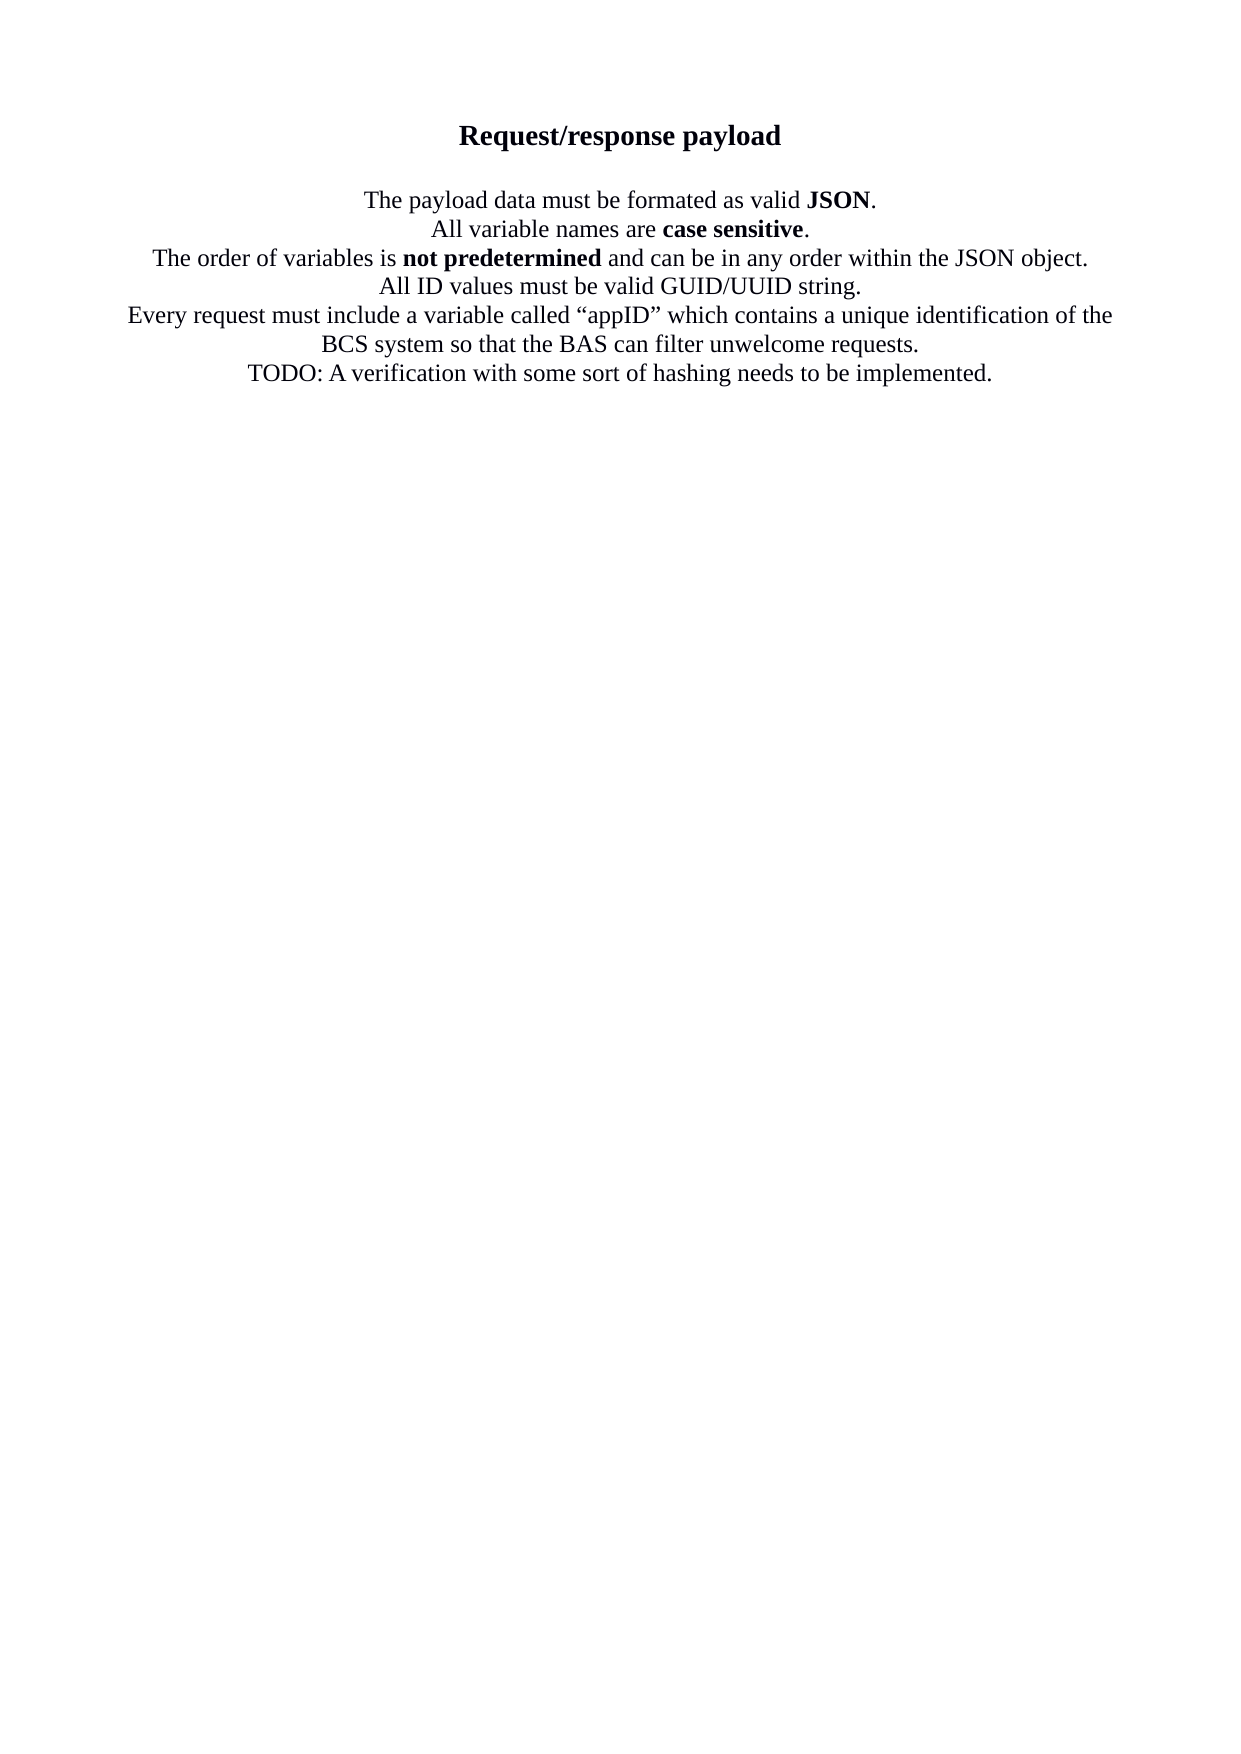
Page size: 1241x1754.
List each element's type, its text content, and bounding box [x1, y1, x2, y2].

text Every request must include a variable called “appID” which contains a unique identification of the BCS system so that the BAS can filter unwelcome requests. [118, 300, 1122, 358]
text The payload data must be formated as valid JSON. [118, 185, 1122, 214]
text All ID values must be valid GUID/UUID string. [118, 271, 1122, 300]
text All variable names are case sensitive. [118, 214, 1122, 243]
text The order of variables is not predetermined and can be in any order within the JSON object. [118, 243, 1122, 271]
text TODO: A verification with some sort of hashing needs to be implemented. [118, 358, 1122, 386]
text Request/response payload [118, 118, 1122, 152]
